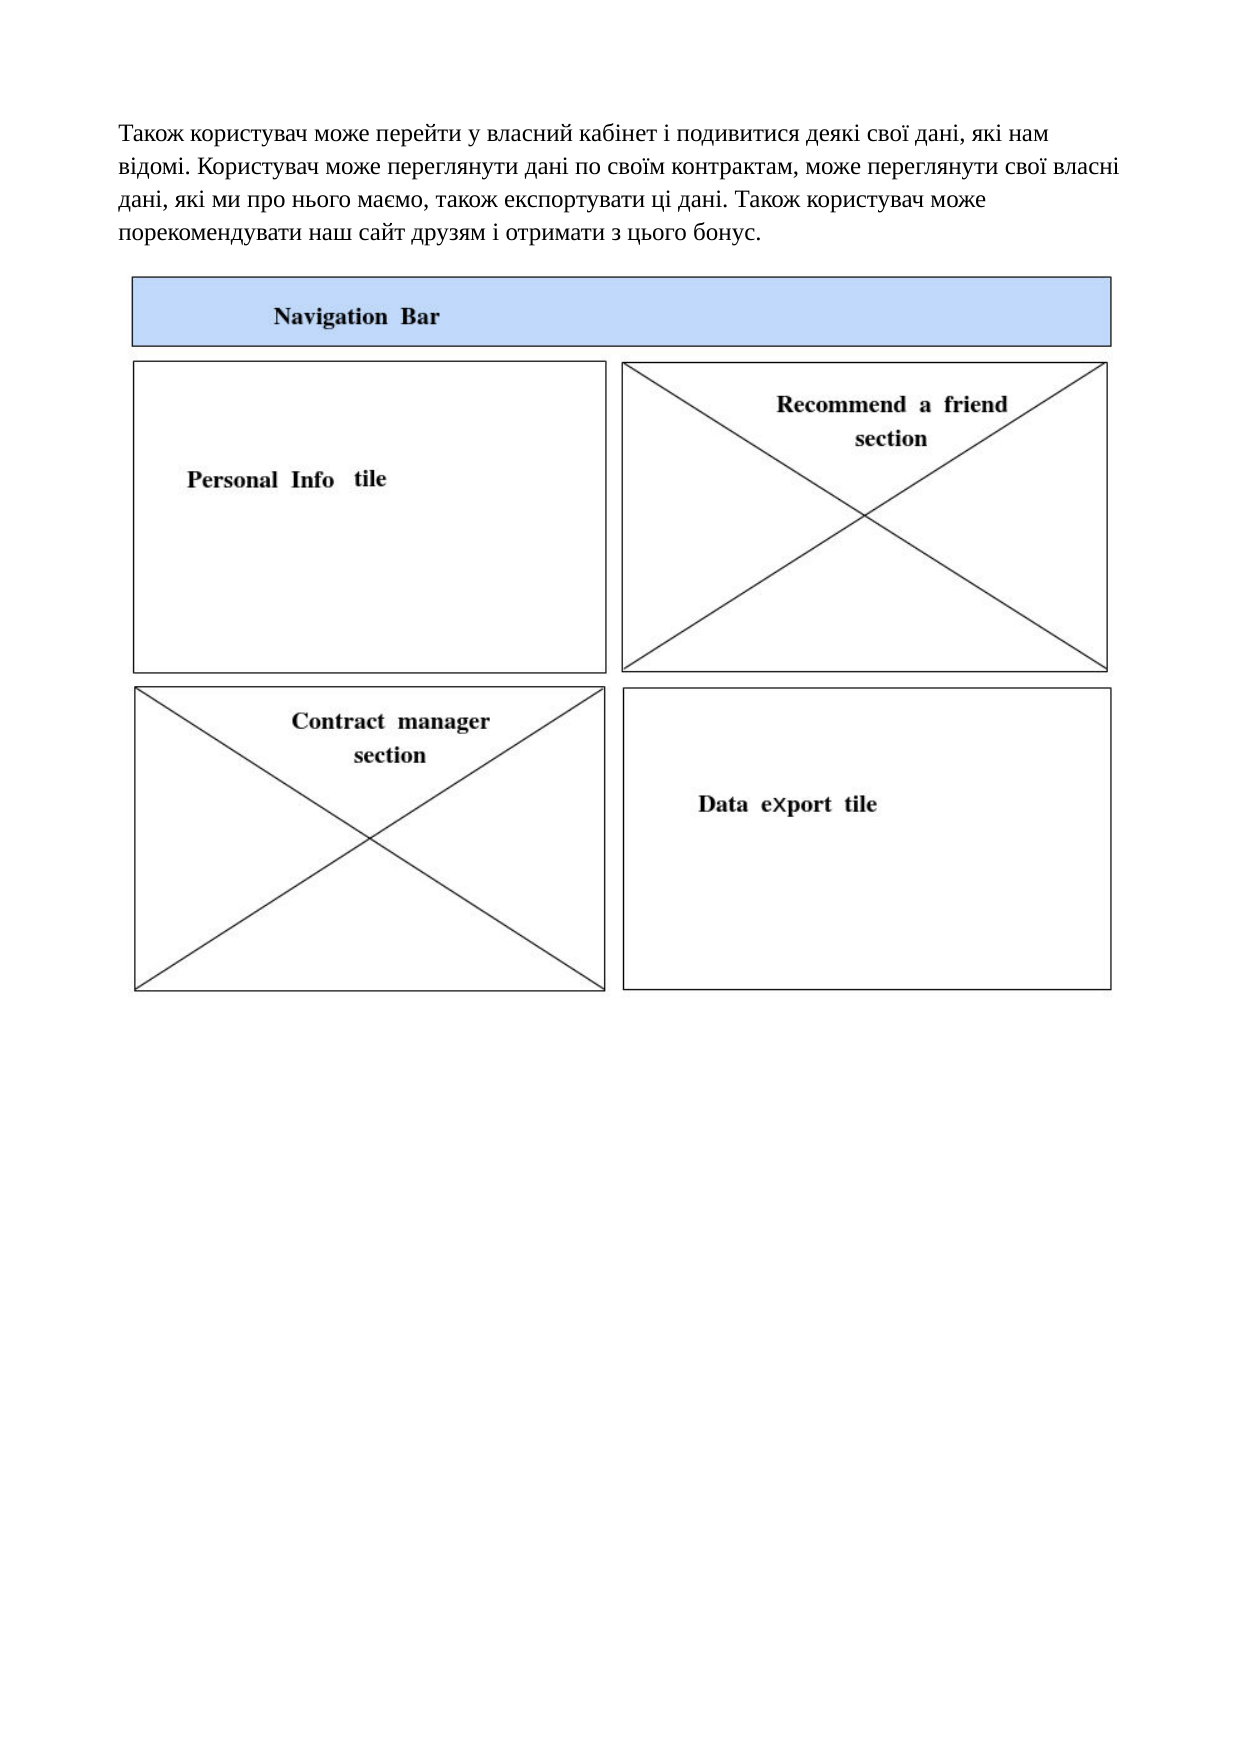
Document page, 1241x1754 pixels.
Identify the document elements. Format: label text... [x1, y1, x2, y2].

picture [118, 264, 1123, 1018]
text Також користувач може перейти у власний кабінет і подивитися деякі свої дані, які нам відомі. Користувач може переглянути дані по своїм контрактам, може переглянути свої власні дані, які ми про нього маємо, також експортувати ці дані. Також користувач може порекомендувати наш сайт друзям і отримати з цього бонус. [118, 118, 1122, 246]
